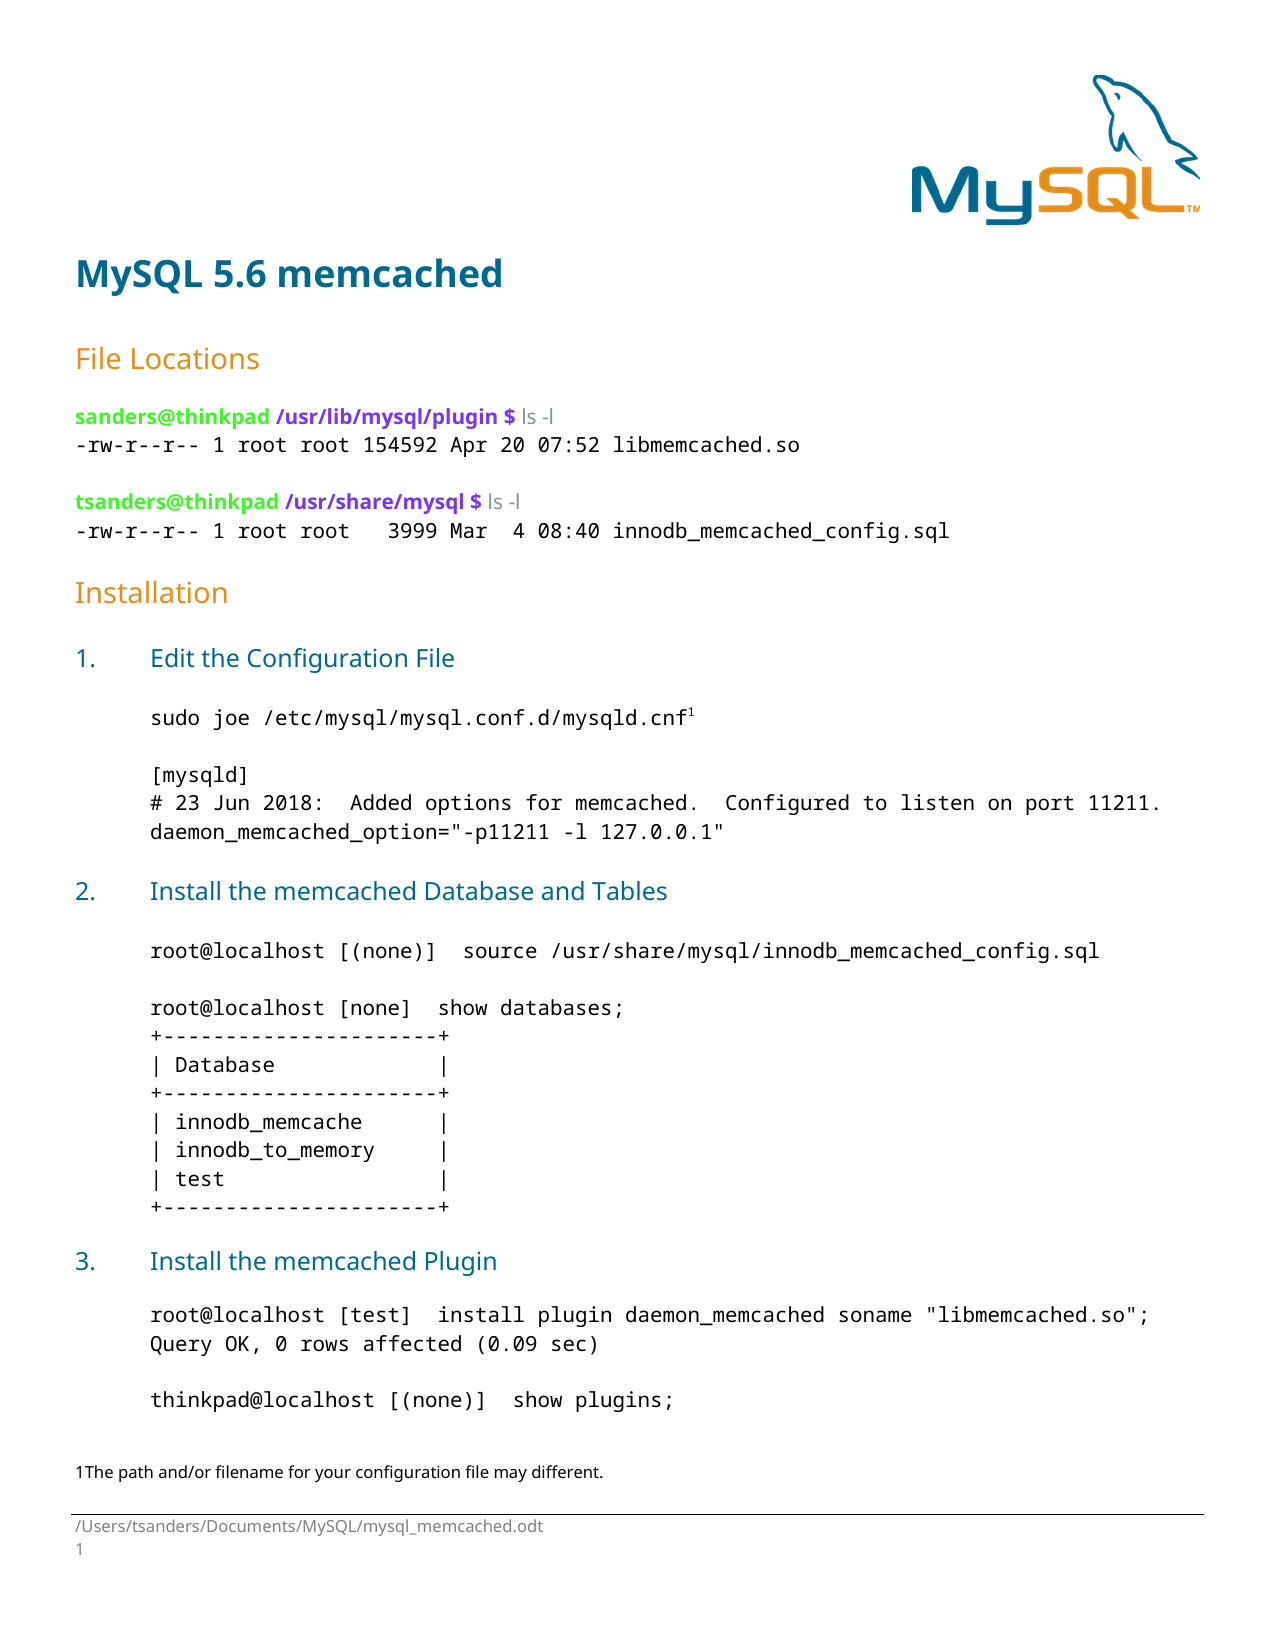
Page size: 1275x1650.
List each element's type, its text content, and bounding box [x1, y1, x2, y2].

text thinkpad@localhost [(none)] show plugins; [150, 1386, 1200, 1414]
text +----------------------+ [150, 1022, 1200, 1050]
text | Database | [150, 1050, 1200, 1078]
text | innodb_memcache | [150, 1107, 1200, 1135]
text root@localhost [none] show databases; [150, 993, 1185, 1022]
text Installation [75, 573, 1185, 612]
text [mysqld] [75, 760, 1185, 788]
text -rw-r--r-- 1 root root 3999 Mar 4 08:40 innodb_memcached_config.sql [75, 516, 1185, 544]
text sanders@thinkpad /usr/lib/mysql/plugin $ ls -l [75, 402, 1185, 430]
picture [1108, 75, 1200, 176]
picture [912, 75, 1200, 225]
text sudo joe /etc/mysql/mysql.conf.d/mysqld.cnf [150, 703, 1185, 732]
list Install the memcached Database and Tables [75, 874, 1185, 908]
text The path and/or filename for your configuration file may different. [75, 1460, 1200, 1483]
text # 23 Jun 2018: Added options for memcached. Configured to listen on port 11211. [75, 788, 1185, 817]
text root@localhost [(none)] source /usr/share/mysql/innodb_memcached_config.sql [75, 936, 1185, 965]
title MySQL 5.6 memcached [75, 247, 1200, 298]
list Install the memcached Plugin [75, 1243, 1185, 1277]
text File Locations [75, 338, 1200, 378]
text daemon_memcached_option="-p11211 -l 127.0.0.1" [150, 817, 1185, 845]
text -rw-r--r-- 1 root root 154592 Apr 20 07:52 libmemcached.so [75, 430, 1185, 459]
text | test | [150, 1164, 1200, 1192]
text Query OK, 0 rows affected (0.09 sec) [150, 1329, 1185, 1357]
text root@localhost [test] install plugin daemon_memcached soname "libmemcached.so"; [150, 1300, 1185, 1329]
text +----------------------+ [150, 1078, 1200, 1107]
text | innodb_to_memory | [150, 1135, 1200, 1164]
list Edit the Configuration File [75, 641, 1185, 675]
text +----------------------+ [150, 1192, 1185, 1221]
text tsanders@thinkpad /usr/share/mysql $ ls -l [75, 487, 1185, 516]
